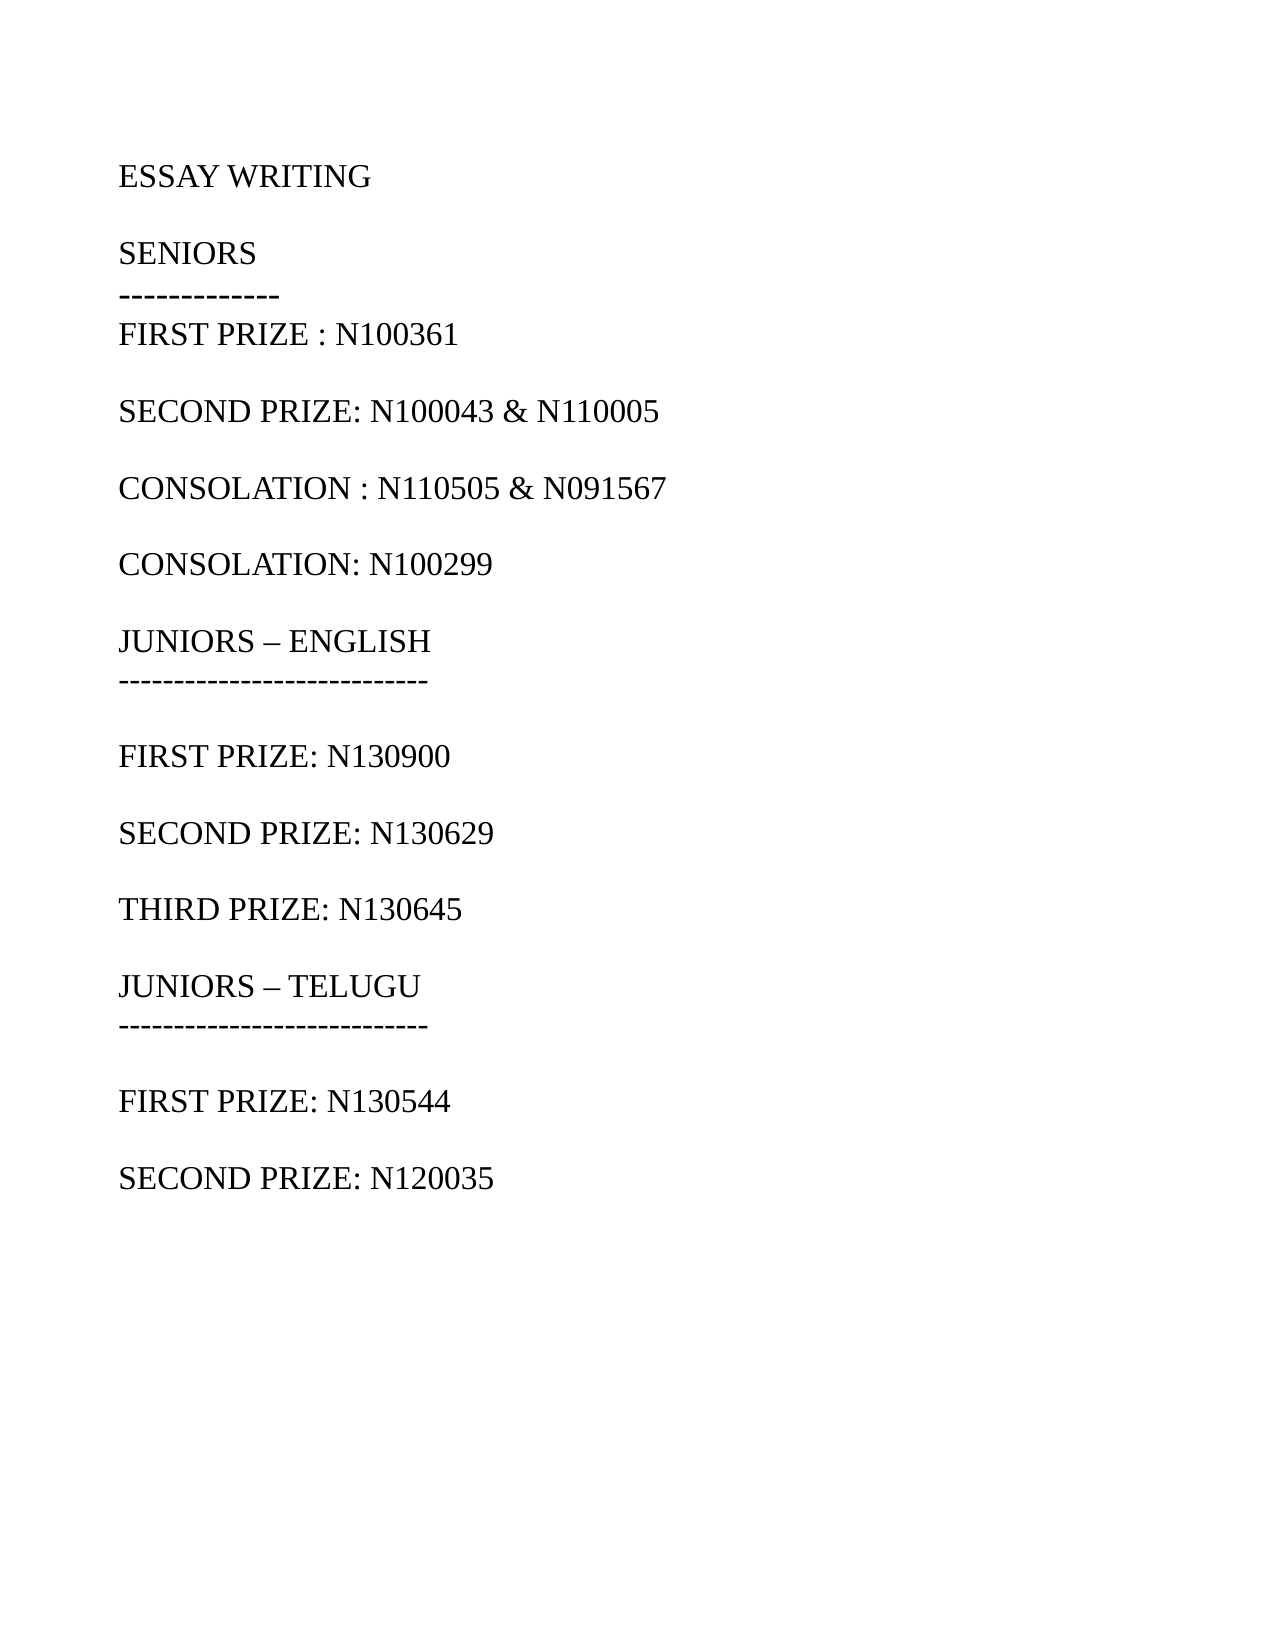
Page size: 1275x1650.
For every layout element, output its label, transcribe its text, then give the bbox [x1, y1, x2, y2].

text ---------------------------- [118, 659, 1157, 698]
text JUNIORS – ENGLISH [118, 621, 1157, 659]
text ESSAY WRITING [118, 156, 1157, 195]
text THIRD PRIZE: N130645 [118, 889, 1157, 928]
text ---------------------------- [118, 1004, 1157, 1043]
text CONSOLATION : N110505 & N091567 [118, 468, 1157, 506]
text CONSOLATION: N100299 [118, 544, 1157, 583]
text SECOND PRIZE: N130629 [118, 813, 1157, 851]
text JUNIORS – TELUGU [118, 966, 1157, 1004]
text FIRST PRIZE: N130900 [118, 736, 1157, 774]
text SENIORS [118, 233, 1157, 271]
text ------------- [118, 271, 1157, 314]
text FIRST PRIZE: N130544 [118, 1081, 1157, 1119]
text FIRST PRIZE : N100361 [118, 314, 1157, 353]
text SECOND PRIZE: N120035 [118, 1158, 1157, 1196]
text SECOND PRIZE: N100043 & N110005 [118, 391, 1157, 429]
